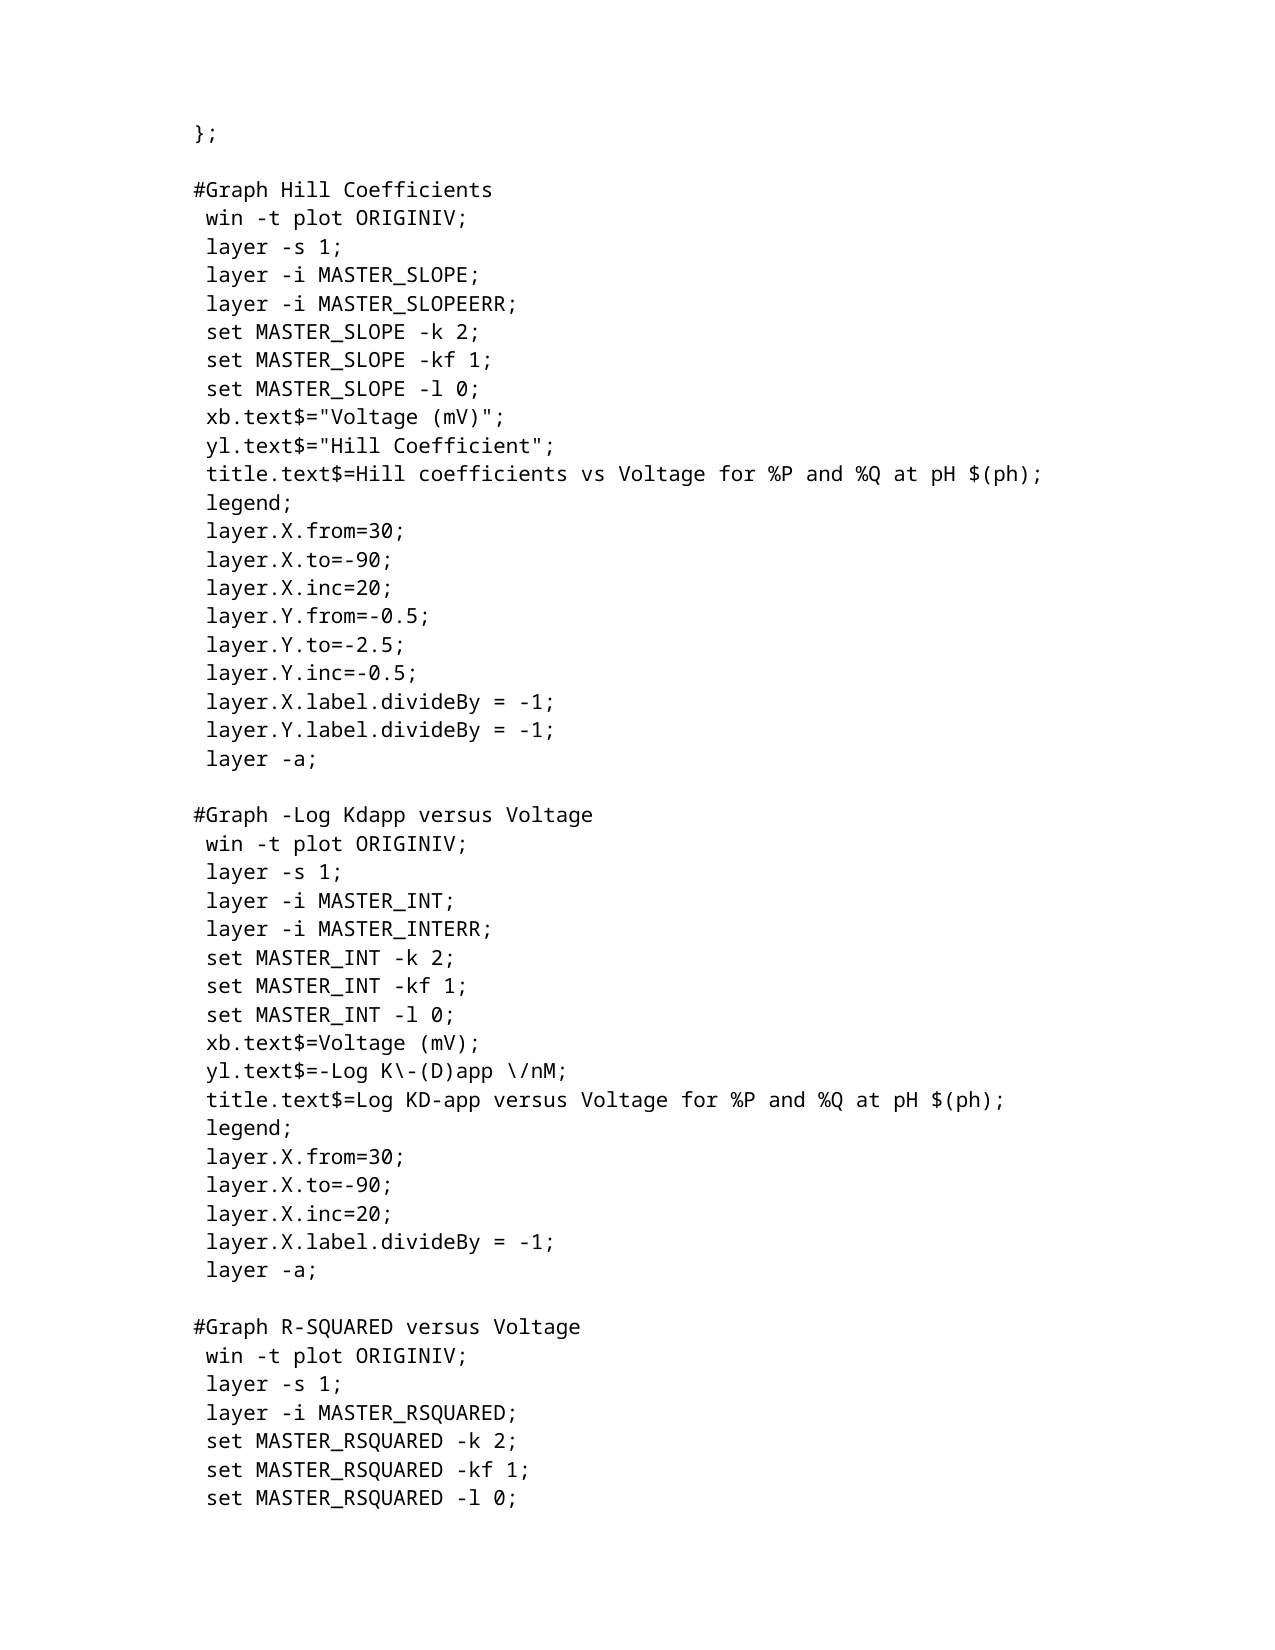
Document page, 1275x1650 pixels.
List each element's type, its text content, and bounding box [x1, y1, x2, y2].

text layer -i MASTER_RSQUARED; [193, 1398, 1157, 1426]
text }; [193, 118, 1157, 147]
text xb.text$=Voltage (mV); [193, 1028, 1157, 1057]
text set MASTER_RSQUARED -k 2; [193, 1426, 1157, 1455]
text layer.X.inc=20; [193, 1199, 1157, 1227]
text #Graph Hill Coefficients [193, 175, 1157, 203]
text set MASTER_SLOPE -kf 1; [193, 346, 1157, 374]
text #Graph R-SQUARED versus Voltage [193, 1312, 1157, 1341]
text yl.text$=-Log K\-(D)app \/nM; [193, 1057, 1157, 1085]
text win -t plot ORIGINIV; [193, 203, 1157, 232]
text legend; [193, 1113, 1157, 1142]
text #Graph -Log Kdapp versus Voltage [193, 801, 1157, 829]
text layer.X.from=30; [193, 1142, 1157, 1170]
text layer -s 1; [193, 1369, 1157, 1398]
text yl.text$="Hill Coefficient"; [193, 431, 1157, 459]
text layer.Y.inc=-0.5; [193, 658, 1157, 687]
text xb.text$="Voltage (mV)"; [193, 402, 1157, 431]
text set MASTER_INT -k 2; [193, 943, 1157, 971]
text legend; [193, 488, 1157, 516]
text layer -i MASTER_INTERR; [193, 914, 1157, 943]
text layer -a; [193, 1256, 1157, 1284]
text layer -s 1; [193, 232, 1157, 260]
text layer -i MASTER_INT; [193, 886, 1157, 914]
text set MASTER_RSQUARED -kf 1; [193, 1455, 1157, 1483]
text set MASTER_RSQUARED -l 0; [193, 1483, 1157, 1512]
text layer -s 1; [193, 857, 1157, 886]
text layer.X.from=30; [193, 516, 1157, 545]
text set MASTER_INT -kf 1; [193, 971, 1157, 1000]
text set MASTER_SLOPE -l 0; [193, 374, 1157, 402]
text layer.Y.label.divideBy = -1; [193, 715, 1157, 744]
text set MASTER_SLOPE -k 2; [193, 317, 1157, 346]
text layer.X.inc=20; [193, 573, 1157, 602]
text win -t plot ORIGINIV; [193, 1341, 1157, 1369]
text title.text$=Log KD-app versus Voltage for %P and %Q at pH $(ph); [193, 1085, 1157, 1113]
text layer.X.label.divideBy = -1; [193, 687, 1157, 715]
text layer -i MASTER_SLOPE; [193, 260, 1157, 289]
text layer.X.to=-90; [193, 1170, 1157, 1199]
text layer -a; [193, 744, 1157, 772]
text layer.Y.to=-2.5; [193, 630, 1157, 658]
text layer.X.label.divideBy = -1; [193, 1227, 1157, 1256]
text layer -i MASTER_SLOPEERR; [193, 289, 1157, 317]
text title.text$=Hill coefficients vs Voltage for %P and %Q at pH $(ph); [193, 459, 1157, 488]
text layer.Y.from=-0.5; [193, 602, 1157, 630]
text win -t plot ORIGINIV; [193, 829, 1157, 857]
text layer.X.to=-90; [193, 545, 1157, 573]
text set MASTER_INT -l 0; [193, 1000, 1157, 1028]
